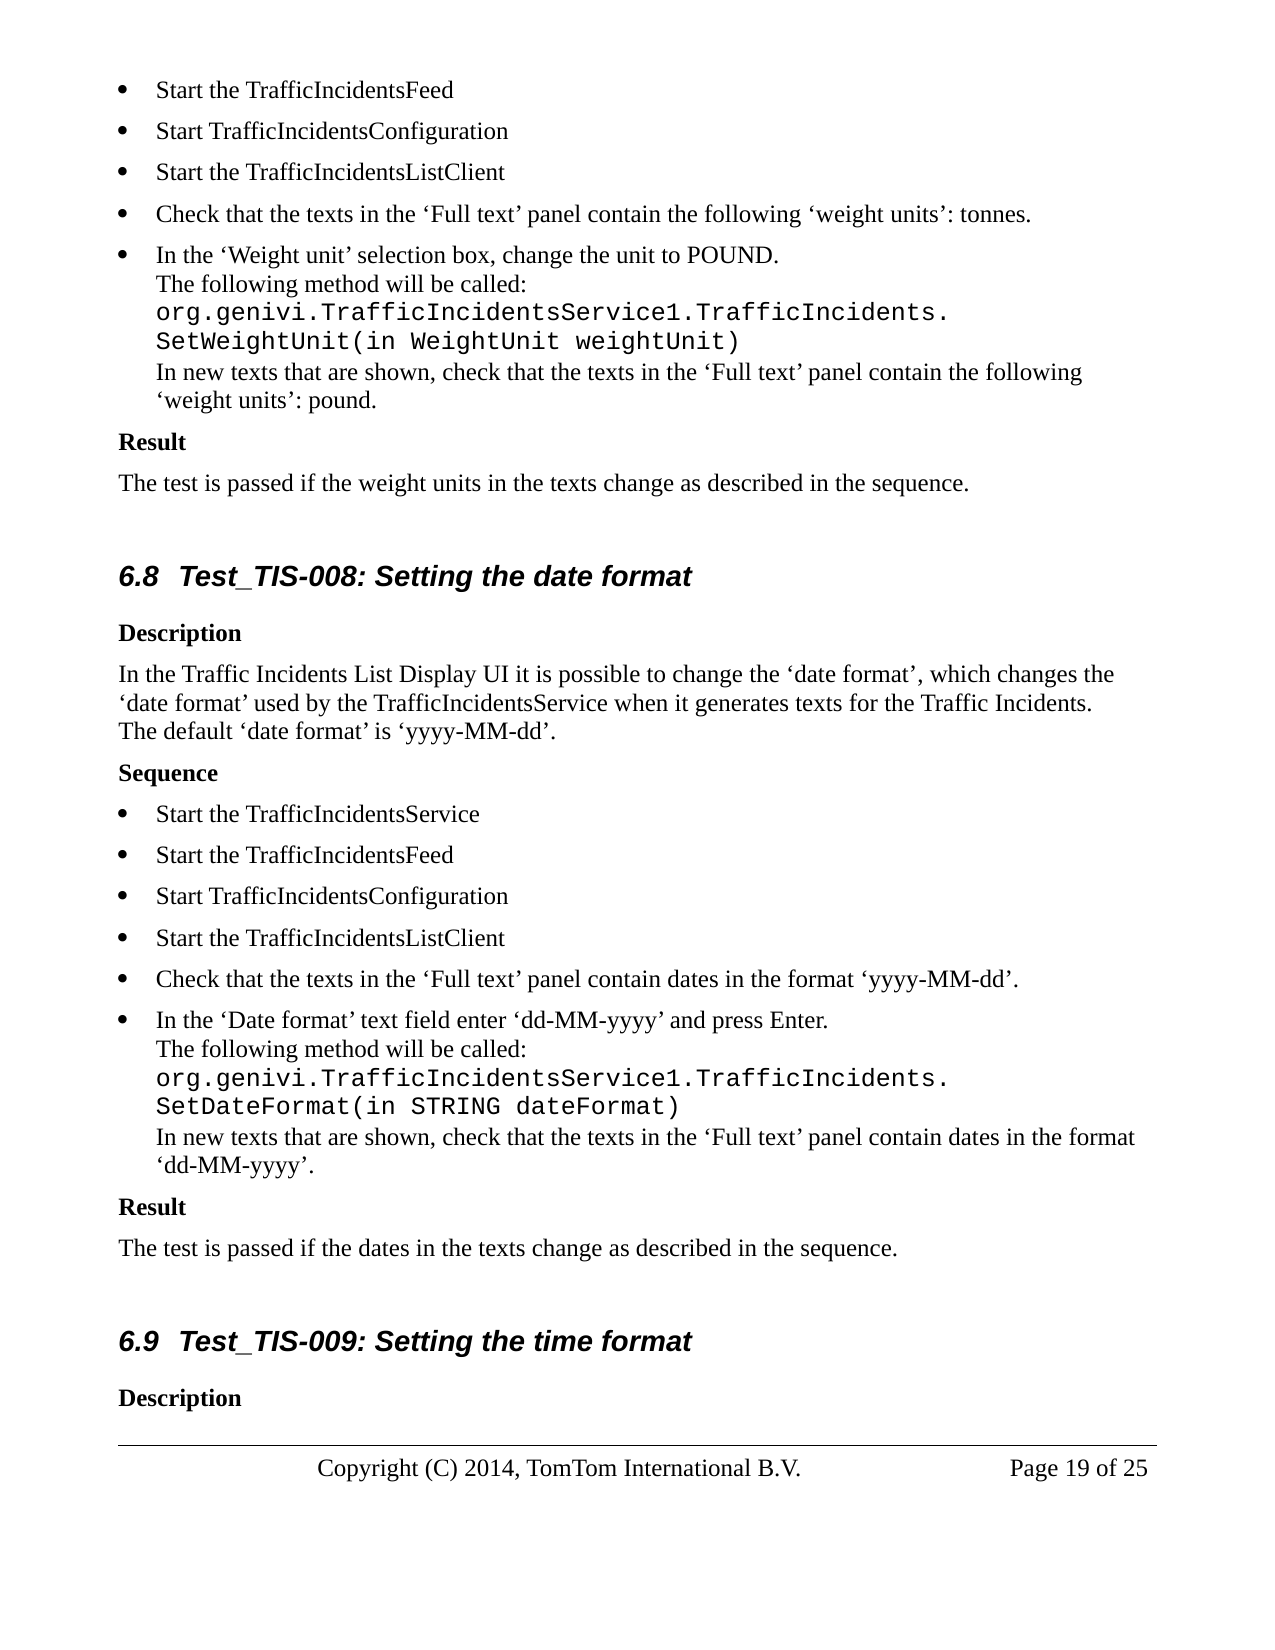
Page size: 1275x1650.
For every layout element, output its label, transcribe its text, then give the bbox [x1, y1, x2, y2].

text Description [118, 1383, 1157, 1412]
list Check that the texts in the ‘Full text’ panel contain the following ‘weight units’: tonnes. [118, 199, 1157, 227]
text Result [118, 1192, 1157, 1221]
list Start the TrafficIncidentsFeed [118, 75, 1157, 104]
list Start TrafficIncidentsConfiguration [118, 116, 1157, 145]
list Check that the texts in the ‘Full text’ panel contain dates in the format ‘yyyy-MM-dd’. [118, 964, 1157, 993]
subtitle Test_TIS-009: Setting the time format [118, 1324, 1157, 1358]
list Start the TrafficIncidentsListClient [118, 923, 1157, 951]
list Start the TrafficIncidentsService [118, 799, 1157, 828]
list Start the TrafficIncidentsListClient [118, 157, 1157, 186]
list Start the TrafficIncidentsFeed [118, 840, 1157, 869]
text Sequence [118, 758, 1157, 786]
list In the ‘Date format’ text field enter ‘dd-MM-yyyy’ and press Enter. The following method will be called: org.genivi.TrafficIncidentsService1.TrafficIncidents. SetDateFormat(in STRING dateFormat) In new texts that are shown, check that the texts in the ‘Full text’ panel contain dates in the format ‘dd-MM-yyyy’. [118, 1005, 1157, 1179]
text Result [118, 427, 1157, 455]
subtitle Test_TIS-008: Setting the date format [118, 559, 1157, 593]
text The test is passed if the weight units in the texts change as described in the sequence. [118, 468, 1157, 497]
text In the Traffic Incidents List Display UI it is possible to change the ‘date format’, which changes the ‘date format’ used by the TrafficIncidentsService when it generates texts for the Traffic Incidents. The default ‘date format’ is ‘yyyy-MM-dd’. [118, 659, 1157, 745]
text The test is passed if the dates in the texts change as described in the sequence. [118, 1233, 1157, 1262]
list In the ‘Weight unit’ selection box, change the unit to POUND. The following method will be called: org.genivi.TrafficIncidentsService1.TrafficIncidents. SetWeightUnit(in WeightUnit weightUnit) In new texts that are shown, check that the texts in the ‘Full text’ panel contain the following ‘weight units’: pound. [118, 240, 1157, 414]
list Start TrafficIncidentsConfiguration [118, 881, 1157, 910]
text Description [118, 618, 1157, 646]
